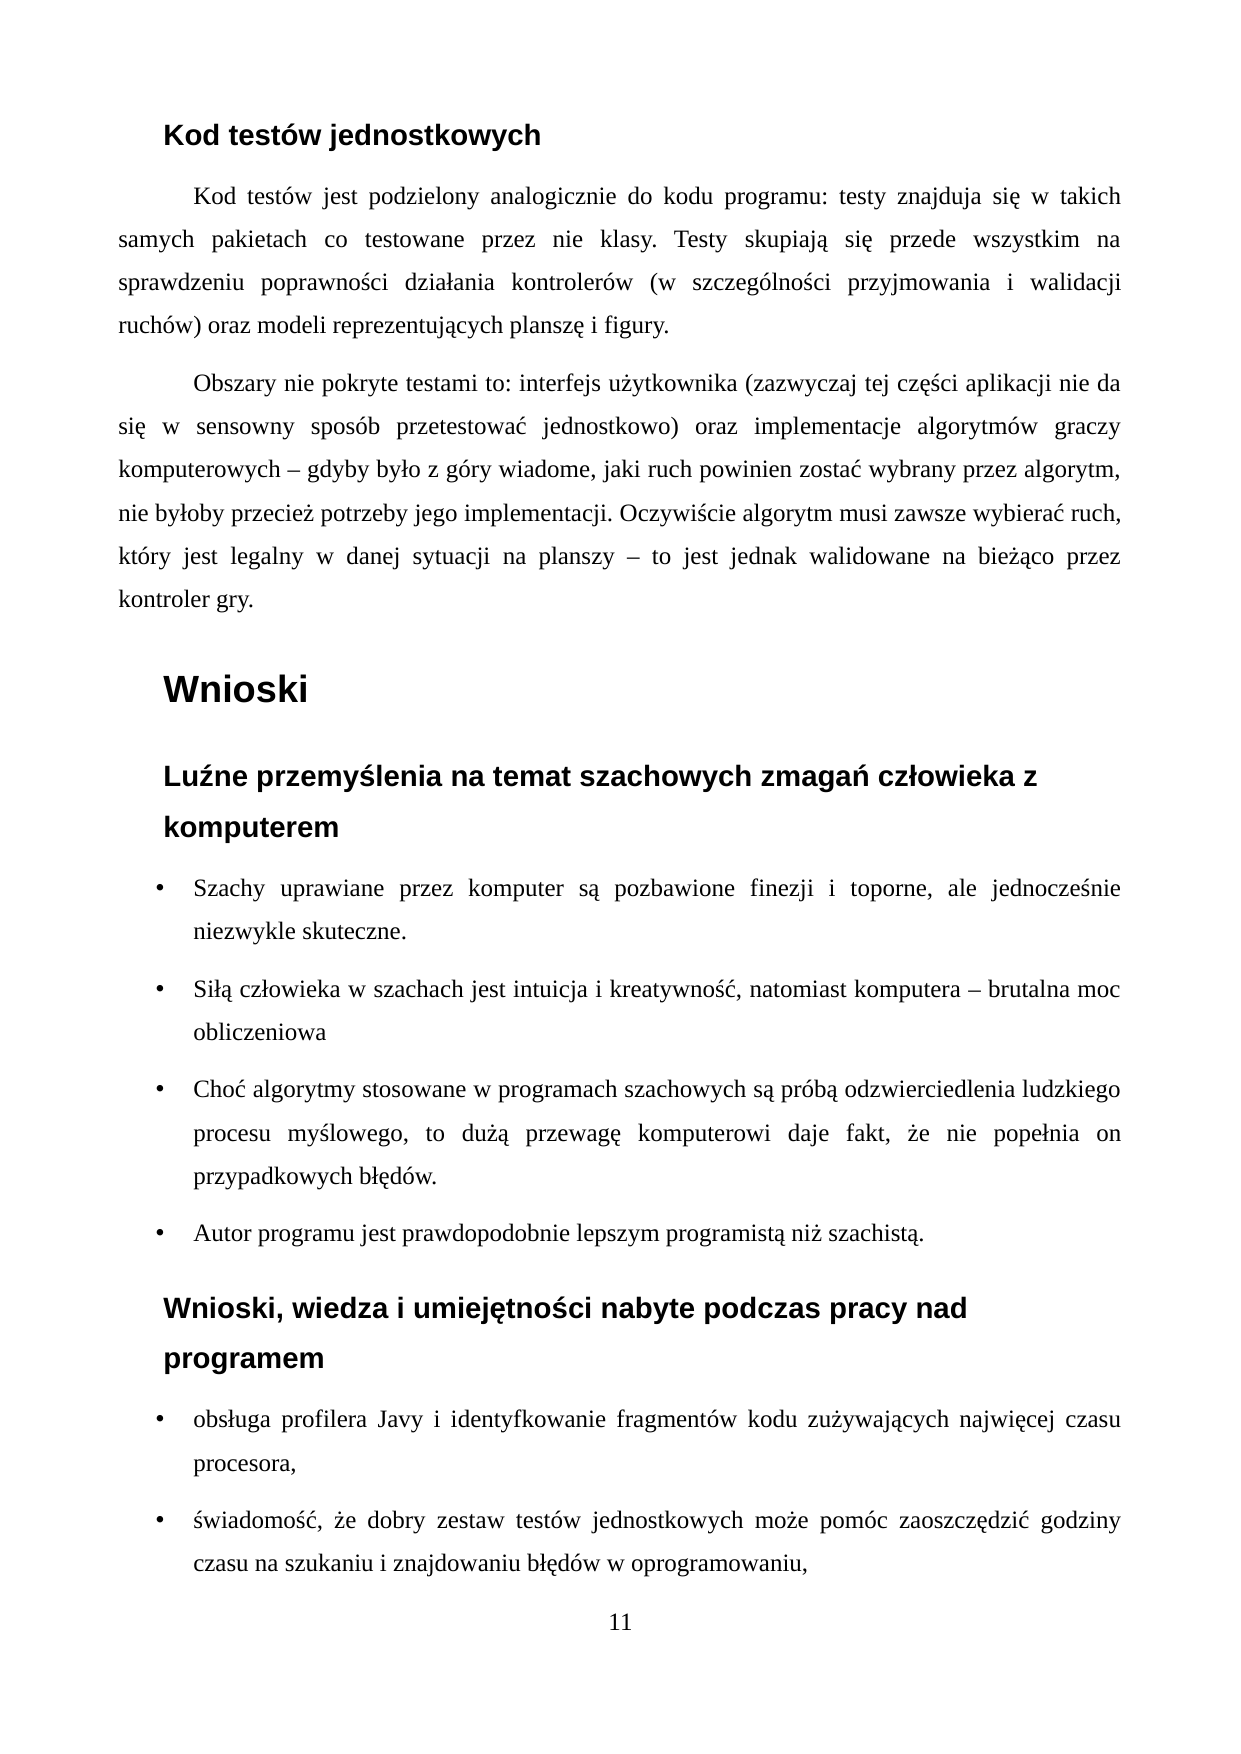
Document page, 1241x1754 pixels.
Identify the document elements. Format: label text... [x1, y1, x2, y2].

list Siłą człowieka w szachach jest intuicja i kreatywność, natomiast komputera – brutalna moc obliczeniowa [156, 974, 1122, 1046]
subtitle Luźne przemyślenia na temat szachowych zmagań człowieka z komputerem [163, 759, 1122, 843]
list Autor programu jest prawdopodobnie lepszym programistą niż szachistą. [156, 1218, 1122, 1247]
subtitle Wnioski [118, 667, 1122, 710]
subtitle Wnioski, wiedza i umiejętności nabyte podczas pracy nad programem [163, 1291, 1122, 1375]
list obsługa profilera Javy i identyfkowanie fragmentów kodu zużywających najwięcej czasu procesora, [156, 1404, 1122, 1476]
list świadomość, że dobry zestaw testów jednostkowych może pomóc zaoszczędzić godziny czasu na szukaniu i znajdowaniu błędów w oprogramowaniu, [156, 1505, 1122, 1577]
list Choć algorytmy stosowane w programach szachowych są próbą odzwierciedlenia ludzkiego procesu myślowego, to dużą przewagę komputerowi daje fakt, że nie popełnia on przypadkowych błędów. [156, 1074, 1122, 1189]
text Obszary nie pokryte testami to: interfejs użytkownika (zazwyczaj tej części aplikacji nie da się w sensowny sposób przetestować jednostkowo) oraz implementacje algorytmów graczy komputerowych – gdyby było z góry wiadome, jaki ruch powinien zostać wybrany przez algorytm, nie byłoby przecież potrzeby jego implementacji. Oczywiście algorytm musi zawsze wybierać ruch, który jest legalny w danej sytuacji na planszy – to jest jednak walidowane na bieżąco przez kontroler gry. [118, 368, 1122, 613]
list Szachy uprawiane przez komputer są pozbawione finezji i toporne, ale jednocześnie niezwykle skuteczne. [156, 873, 1122, 945]
subtitle Kod testów jednostkowych [163, 118, 1122, 152]
text Kod testów jest podzielony analogicznie do kodu programu: testy znajduja się w takich samych pakietach co testowane przez nie klasy. Testy skupiają się przede wszystkim na sprawdzeniu poprawności działania kontrolerów (w szczególności przyjmowania i walidacji ruchów) oraz modeli reprezentujących planszę i figury. [118, 181, 1122, 339]
